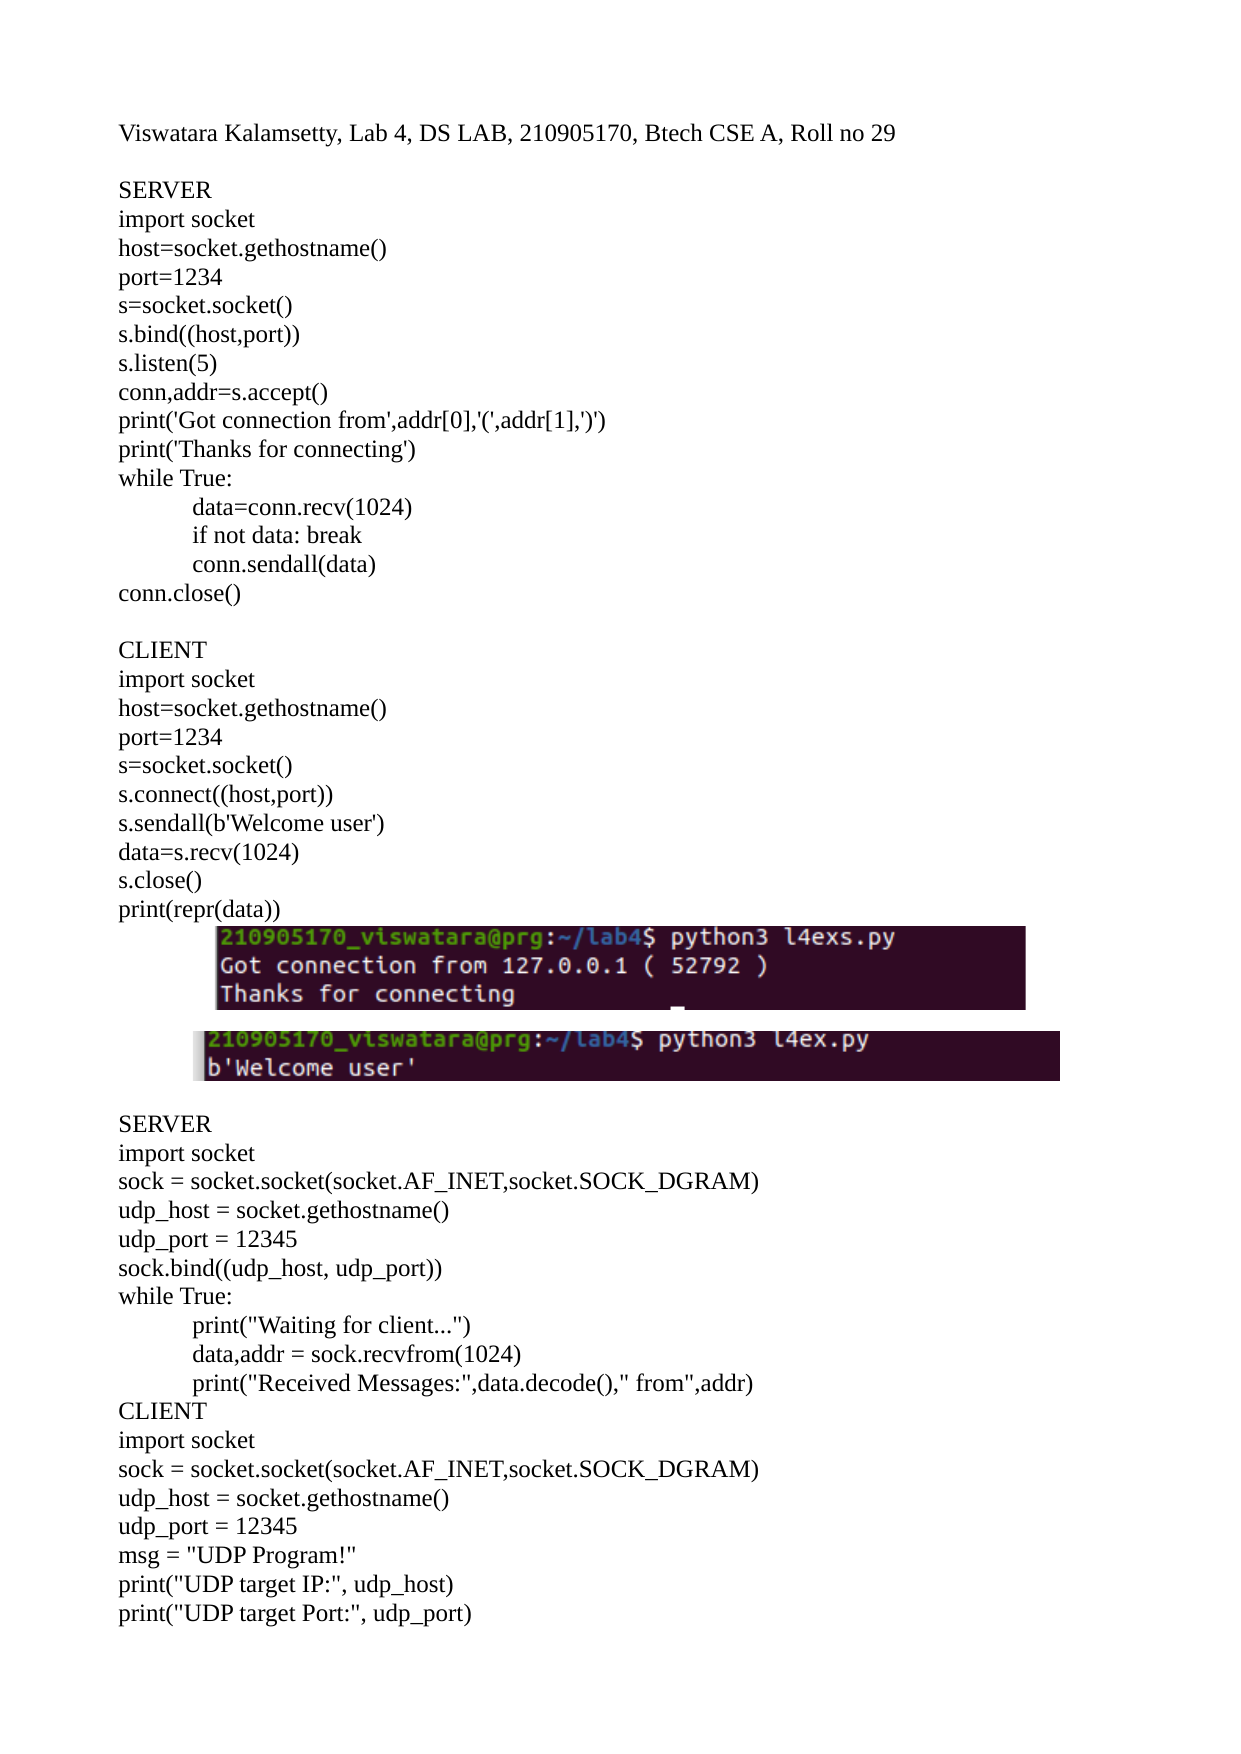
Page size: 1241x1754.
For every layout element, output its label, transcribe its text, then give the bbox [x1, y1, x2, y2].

text msg = "UDP Program!" [118, 1540, 1122, 1569]
text print('Thanks for connecting') [118, 434, 1122, 463]
text while True: [118, 1281, 1122, 1310]
text udp_host = socket.gethostname() [118, 1195, 1122, 1224]
text import socket [118, 1138, 1122, 1166]
text print("Received Messages:",data.decode()," from",addr) [118, 1368, 1122, 1396]
text udp_port = 12345 [118, 1224, 1122, 1253]
picture [192, 1031, 1060, 1081]
text port=1234 [118, 722, 1122, 751]
text print("UDP target IP:", udp_host) [118, 1569, 1122, 1598]
text conn.sendall(data) [118, 549, 1122, 578]
text port=1234 [118, 262, 1122, 291]
text import socket [118, 664, 1122, 693]
text udp_host = socket.gethostname() [118, 1483, 1122, 1511]
text print("UDP target Port:", udp_port) [118, 1598, 1122, 1626]
text print(repr(data)) [118, 894, 1122, 923]
text s=socket.socket() [118, 751, 1122, 779]
text s.bind((host,port)) [118, 319, 1122, 348]
text CLIENT [118, 636, 1122, 664]
text Viswatara Kalamsetty, Lab 4, DS LAB, 210905170, Btech CSE A, Roll no 29 [118, 118, 1122, 147]
text s.sendall(b'Welcome user') [118, 808, 1122, 837]
text data=s.recv(1024) [118, 837, 1122, 866]
text print('Got connection from',addr[0],'(',addr[1],')') [118, 406, 1122, 434]
text if not data: break [118, 521, 1122, 549]
text data=conn.recv(1024) [118, 492, 1122, 521]
text sock = socket.socket(socket.AF_INET,socket.SOCK_DGRAM) [118, 1166, 1122, 1195]
text CLIENT [118, 1396, 1122, 1425]
text conn,addr=s.accept() [118, 377, 1122, 406]
text sock.bind((udp_host, udp_port)) [118, 1253, 1122, 1281]
text import socket [118, 1425, 1122, 1454]
text host=socket.gethostname() [118, 233, 1122, 262]
text s.close() [118, 866, 1122, 894]
text s.listen(5) [118, 348, 1122, 377]
text host=socket.gethostname() [118, 693, 1122, 722]
text s=socket.socket() [118, 291, 1122, 319]
text SERVER [118, 176, 1122, 204]
text s.connect((host,port)) [118, 779, 1122, 808]
text data,addr = sock.recvfrom(1024) [118, 1339, 1122, 1368]
text SERVER [118, 1109, 1122, 1138]
text udp_port = 12345 [118, 1511, 1122, 1540]
text conn.close() [118, 578, 1122, 607]
text print("Waiting for client...") [118, 1310, 1122, 1339]
text sock = socket.socket(socket.AF_INET,socket.SOCK_DGRAM) [118, 1454, 1122, 1483]
text import socket [118, 204, 1122, 233]
text while True: [118, 463, 1122, 492]
picture [214, 926, 1026, 1010]
